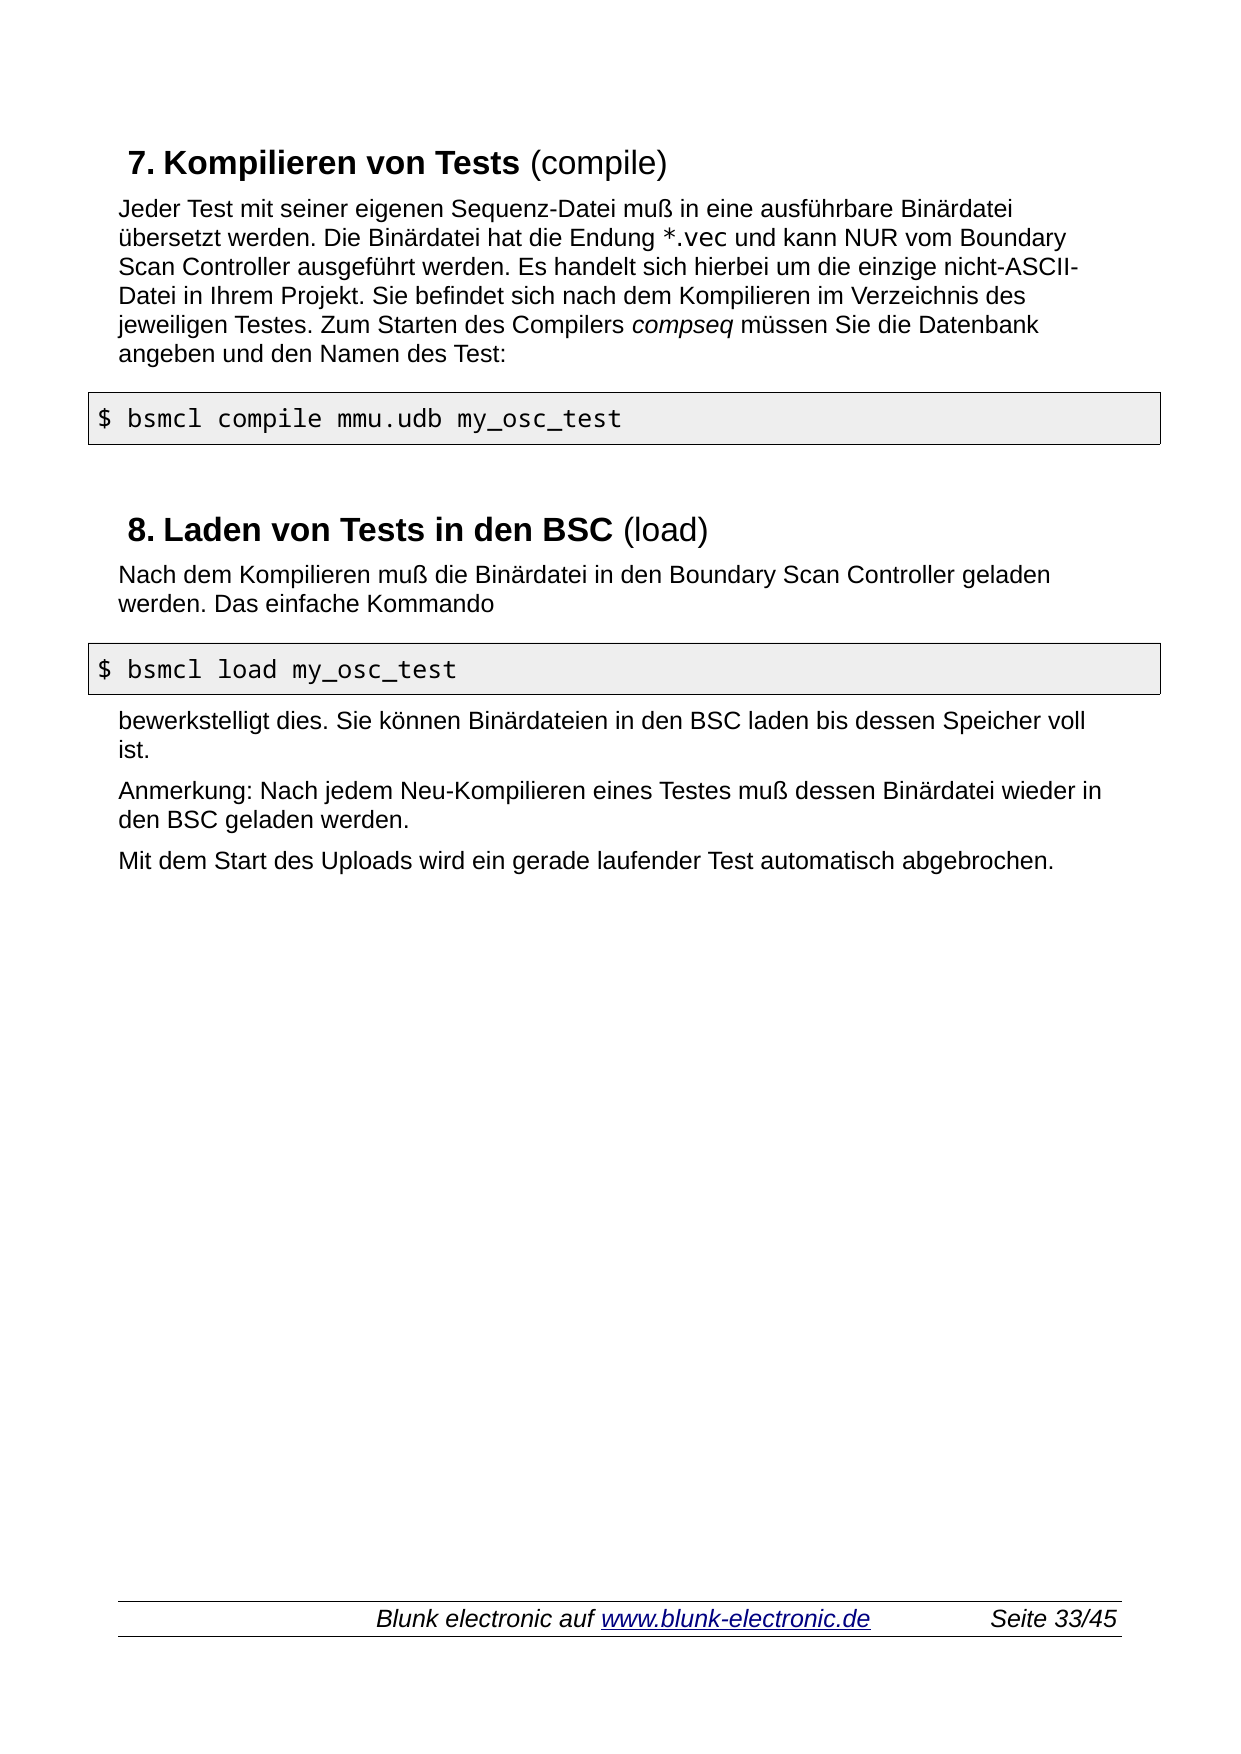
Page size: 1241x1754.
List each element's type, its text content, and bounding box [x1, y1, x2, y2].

subtitle Laden von Tests in den BSC (load) [118, 509, 1122, 548]
text $ bsmcl compile mmu.udb my_osc_test [97, 401, 1151, 435]
subtitle Kompilieren von Tests (compile) [118, 143, 1122, 182]
text Nach dem Kompilieren muß die Binärdatei in den Boundary Scan Controller geladen werden. Das einfache Kommando [118, 561, 1122, 618]
text $ bsmcl load my_osc_test [97, 651, 1151, 685]
text bewerkstelligt dies. Sie können Binärdateien in den BSC laden bis dessen Speicher voll ist. [118, 695, 1122, 764]
text Mit dem Start des Uploads wird ein gerade laufender Test automatisch abgebrochen. [118, 846, 1122, 875]
text Jeder Test mit seiner eigenen Sequenz-Datei muß in eine ausführbare Binärdatei übersetzt werden. Die Binärdatei hat die Endung *.vec und kann NUR vom Boundary Scan Controller ausgeführt werden. Es handelt sich hierbei um die einzige nicht-ASCII-Datei in Ihrem Projekt. Sie befindet sich nach dem Kompilieren im Verzeichnis des jeweiligen Testes. Zum Starten des Compilers compseq müssen Sie die Datenbank angeben und den Namen des Test: [118, 194, 1122, 367]
text Anmerkung: Nach jedem Neu-Kompilieren eines Testes muß dessen Binärdatei wieder in den BSC geladen werden. [118, 776, 1122, 834]
text [118, 631, 1122, 642]
